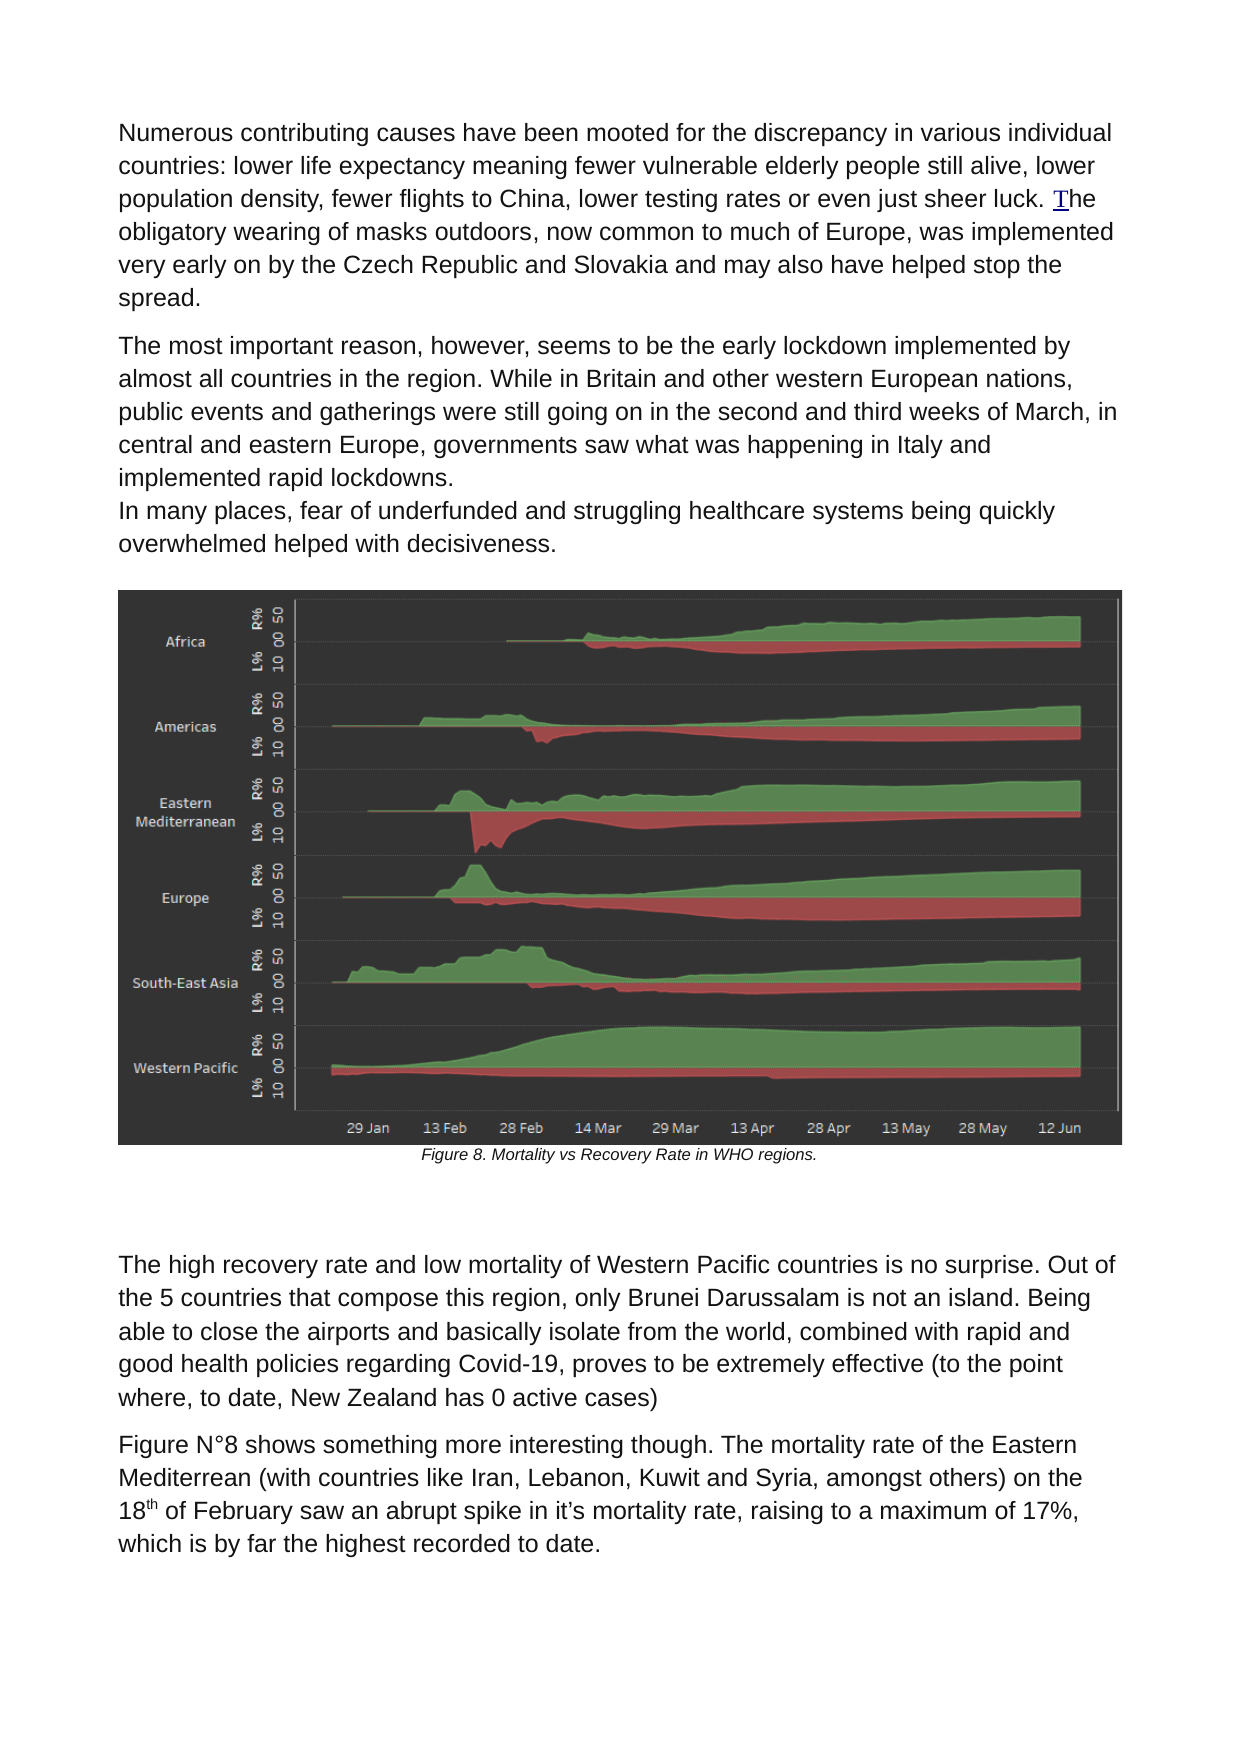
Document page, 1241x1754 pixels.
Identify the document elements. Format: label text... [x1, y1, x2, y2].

text Figure N°8 shows something more interesting though. The mortality rate of the Eastern Mediterrean (with countries like Iran, Lebanon, Kuwit and Syria, amongst others) on the 18th of February saw an abrupt spike in it’s mortality rate, raising to a maximum of 17%, which is by far the highest recorded to date. [118, 1430, 1122, 1558]
picture [118, 590, 1123, 1145]
text The most important reason, however, seems to be the early lockdown implemented by almost all countries in the region. While in Britain and other western European nations, public events and gatherings were still going on in the second and third weeks of March, in central and eastern Europe, governments saw what was happening in Italy and implemented rapid lockdowns. [118, 331, 1122, 492]
text Figure 8. Mortality vs Recovery Rate in WHO regions. [118, 1145, 1122, 1164]
text The high recovery rate and low mortality of Western Pacific countries is no surprise. Out of the 5 countries that compose this region, only Brunei Darussalam is not an island. Being able to close the airports and basically isolate from the world, combined with rapid and good health policies regarding Covid-19, proves to be extremely effective (to the point where, to date, New Zealand has 0 active cases) [118, 1250, 1122, 1411]
text Numerous contributing causes have been mooted for the discrepancy in various individual countries: lower life expectancy meaning fewer vulnerable elderly people still alive, lower population density, fewer flights to China, lower testing rates or even just sheer luck. The obligatory wearing of masks outdoors, now common to much of Europe, was implemented very early on by the Czech Republic and Slovakia and may also have helped stop the spread. [118, 118, 1122, 312]
text In many places, fear of underfunded and struggling healthcare systems being quickly overwhelmed helped with decisiveness. [118, 496, 1122, 558]
